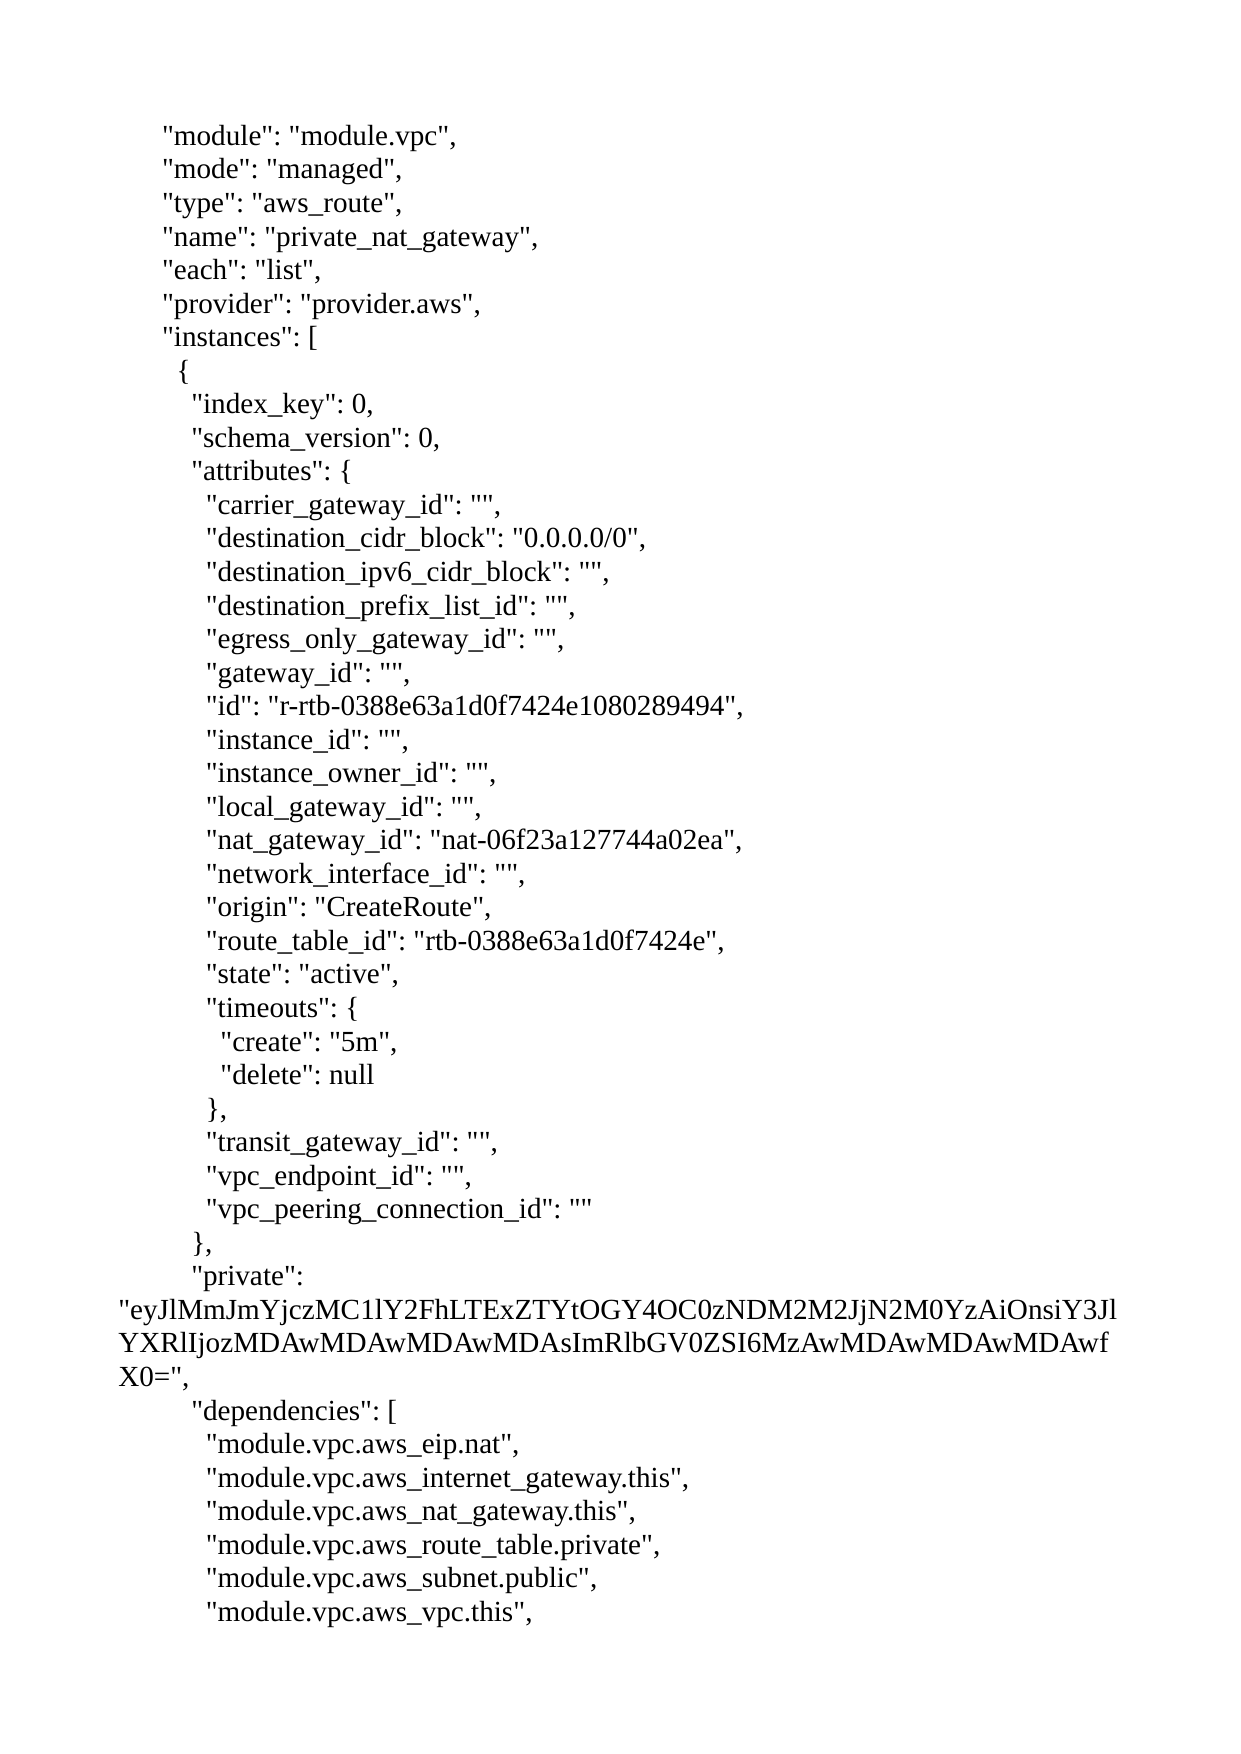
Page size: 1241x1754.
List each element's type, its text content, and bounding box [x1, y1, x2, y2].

text "destination_prefix_list_id": "", [118, 588, 1122, 621]
text "attributes": { [118, 453, 1122, 487]
text "schema_version": 0, [118, 420, 1122, 453]
text "network_interface_id": "", [118, 856, 1122, 889]
text "module.vpc.aws_nat_gateway.this", [118, 1493, 1122, 1527]
text "destination_ipv6_cidr_block": "", [118, 554, 1122, 588]
text "type": "aws_route", [118, 185, 1122, 219]
text "carrier_gateway_id": "", [118, 487, 1122, 521]
text "index_key": 0, [118, 386, 1122, 420]
text "dependencies": [ [118, 1393, 1122, 1426]
text "vpc_endpoint_id": "", [118, 1158, 1122, 1191]
text "private": "eyJlMmJmYjczMC1lY2FhLTExZTYtOGY4OC0zNDM2M2JjN2M0YzAiOnsiY3JlYXRlIjozMDAwMDAwMDAwMDAsImRlbGV0ZSI6MzAwMDAwMDAwMDAwfX0=", [118, 1258, 1122, 1393]
text "module.vpc.aws_vpc.this", [118, 1594, 1122, 1627]
text }, [118, 1225, 1122, 1258]
text }, [118, 1091, 1122, 1124]
text "egress_only_gateway_id": "", [118, 621, 1122, 655]
text "timeouts": { [118, 990, 1122, 1024]
text { [118, 353, 1122, 386]
text "module.vpc.aws_internet_gateway.this", [118, 1460, 1122, 1493]
text "instances": [ [118, 319, 1122, 353]
text "provider": "provider.aws", [118, 286, 1122, 319]
text "delete": null [118, 1057, 1122, 1091]
text "id": "r-rtb-0388e63a1d0f7424e1080289494", [118, 688, 1122, 722]
text "state": "active", [118, 957, 1122, 990]
text "local_gateway_id": "", [118, 789, 1122, 822]
text "origin": "CreateRoute", [118, 889, 1122, 923]
text "route_table_id": "rtb-0388e63a1d0f7424e", [118, 923, 1122, 957]
text "gateway_id": "", [118, 655, 1122, 688]
text "module.vpc.aws_eip.nat", [118, 1426, 1122, 1460]
text "module.vpc.aws_subnet.public", [118, 1560, 1122, 1594]
text "create": "5m", [118, 1024, 1122, 1057]
text "vpc_peering_connection_id": "" [118, 1191, 1122, 1225]
text "nat_gateway_id": "nat-06f23a127744a02ea", [118, 822, 1122, 856]
text "mode": "managed", [118, 152, 1122, 185]
text "module": "module.vpc", [118, 118, 1122, 152]
text "each": "list", [118, 252, 1122, 286]
text "destination_cidr_block": "0.0.0.0/0", [118, 521, 1122, 554]
text "name": "private_nat_gateway", [118, 219, 1122, 252]
text "module.vpc.aws_route_table.private", [118, 1527, 1122, 1560]
text "instance_owner_id": "", [118, 755, 1122, 789]
text "transit_gateway_id": "", [118, 1124, 1122, 1158]
text "instance_id": "", [118, 722, 1122, 755]
